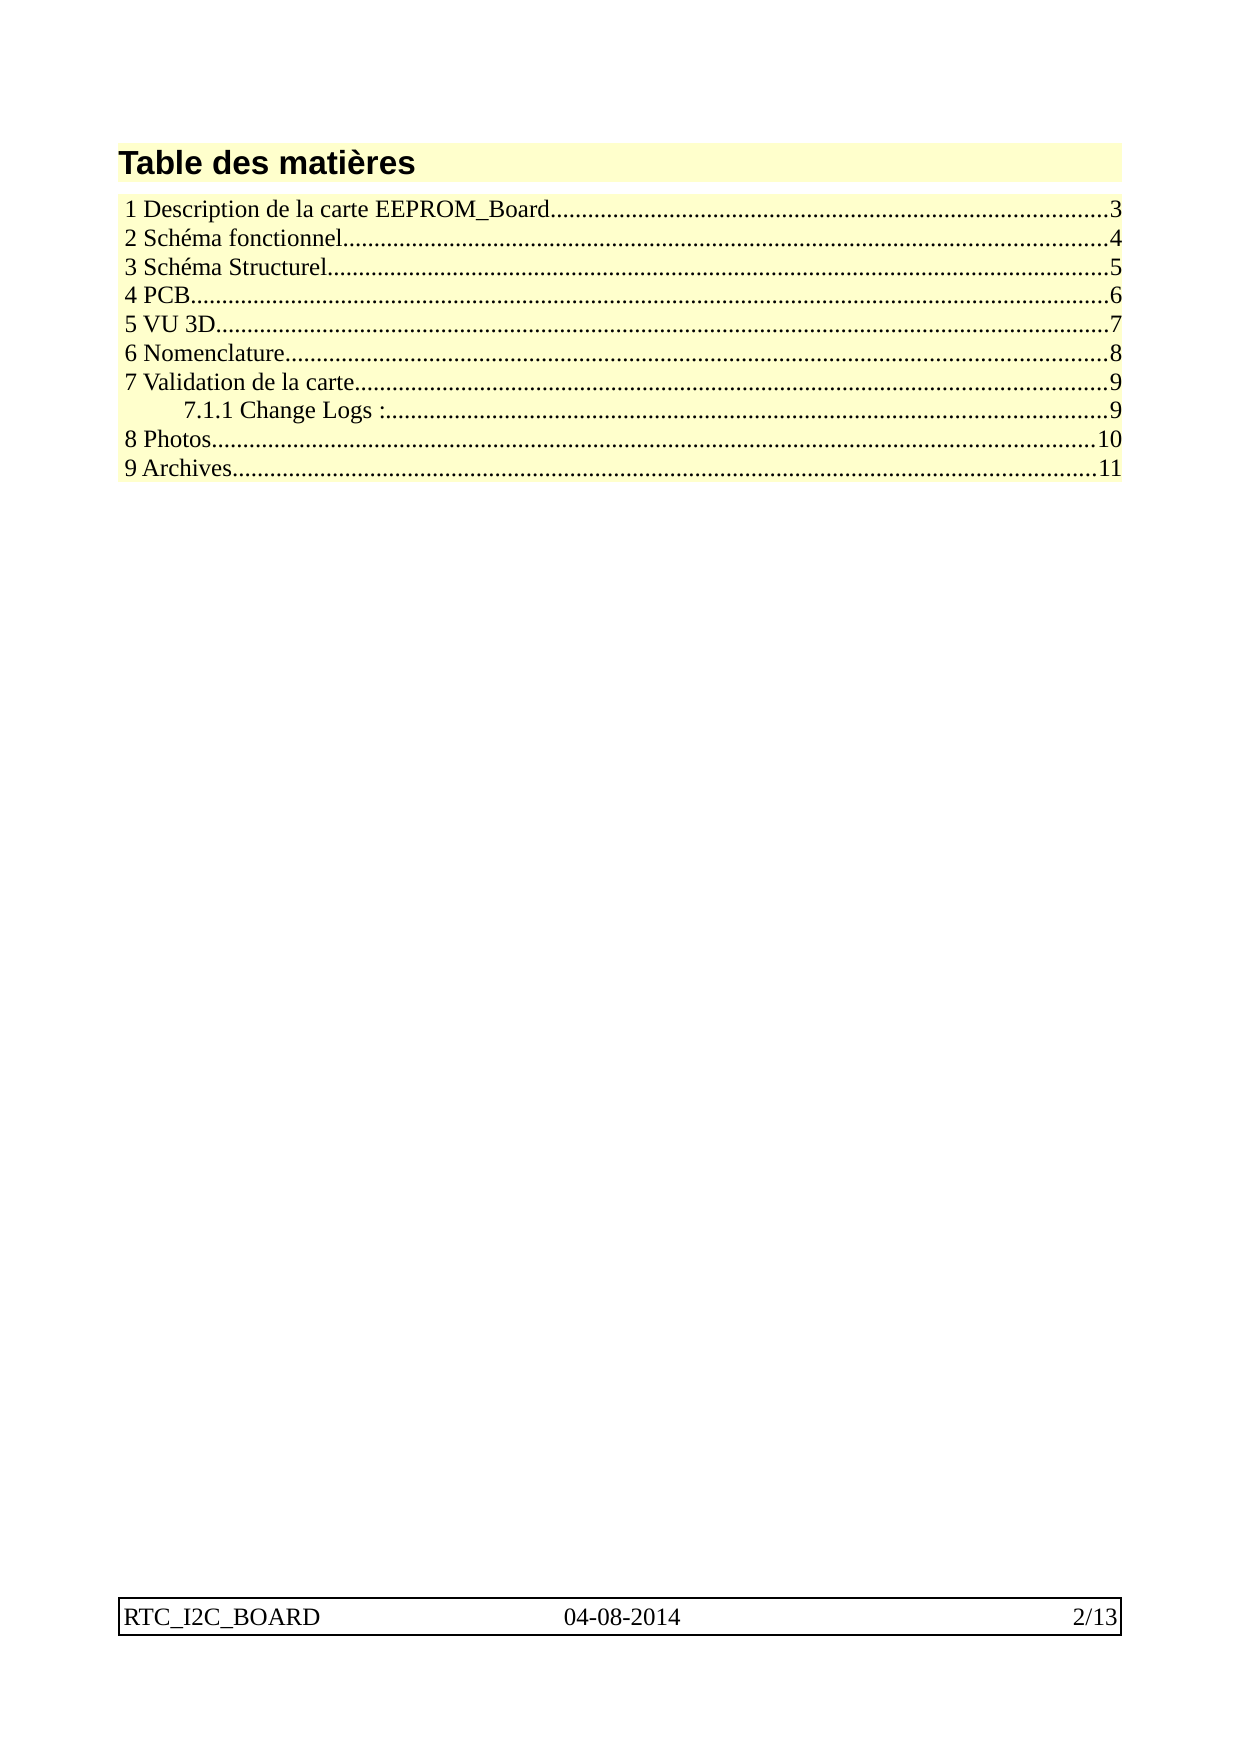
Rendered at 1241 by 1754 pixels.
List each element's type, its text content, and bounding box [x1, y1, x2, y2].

text 1 Description de la carte EEPROM_Board 3 [118, 194, 1122, 223]
text 2 Schéma fonctionnel 4 [118, 223, 1122, 252]
text 7 Validation de la carte 9 [118, 367, 1122, 395]
text 5 VU 3D 7 [118, 309, 1122, 338]
subtitle Table des matières [118, 143, 1122, 182]
text 7.1.1 Change Logs : 9 [177, 395, 1122, 424]
text 4 PCB 6 [118, 280, 1122, 309]
text 6 Nomenclature 8 [118, 338, 1122, 367]
text 8 Photos 10 [118, 424, 1122, 453]
text 3 Schéma Structurel 5 [118, 252, 1122, 280]
text 9 Archives 11 [118, 453, 1122, 482]
